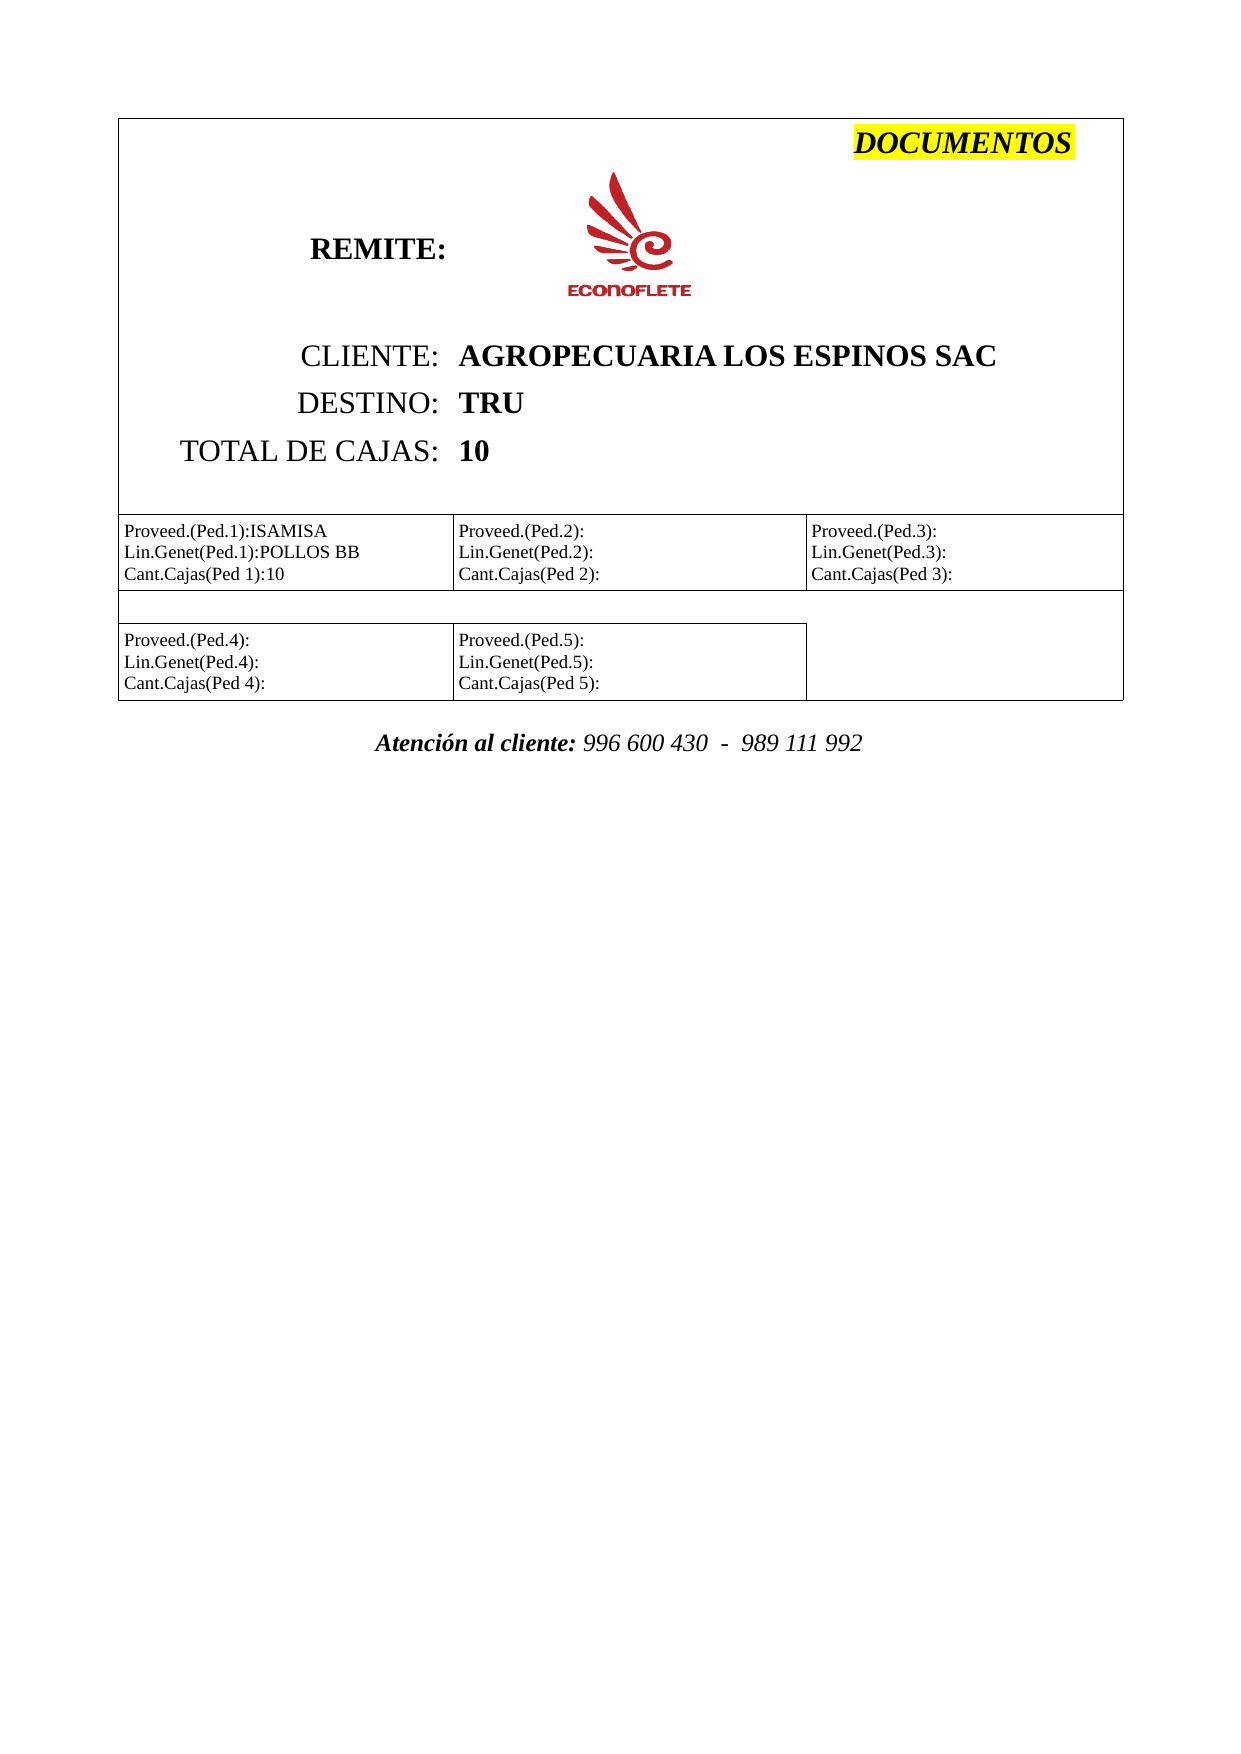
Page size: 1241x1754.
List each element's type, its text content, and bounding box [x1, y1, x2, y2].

table_cell Proveed.(Ped.3): Lin.Genet(Ped.3): Cant.Cajas(Ped 3): [807, 515, 1123, 590]
table_cell [453, 591, 806, 623]
text Atención al cliente: 996 600 430 - 989 111 992 [118, 728, 1122, 757]
table_cell Proveed.(Ped.1):ISAMISA Lin.Genet(Ped.1):POLLOS BB Cant.Cajas(Ped 1):10 [119, 515, 453, 590]
table_cell DESTINO: [119, 379, 453, 426]
table_cell Proveed.(Ped.2): Lin.Genet(Ped.2): Cant.Cajas(Ped 2): [454, 515, 806, 590]
table_header [453, 119, 806, 166]
table_cell [806, 591, 1123, 623]
table_cell [119, 474, 453, 514]
table_cell Proveed.(Ped.5): Lin.Genet(Ped.5): Cant.Cajas(Ped 5): [454, 624, 806, 699]
table_cell 10 [453, 426, 1123, 474]
table_cell Proveed.(Ped.4): Lin.Genet(Ped.4): Cant.Cajas(Ped 4): [119, 624, 453, 699]
table_header [119, 119, 453, 166]
table_cell [806, 474, 1123, 514]
table_cell CLIENTE: [119, 332, 453, 379]
table_cell REMITE: [119, 166, 453, 332]
table_cell [453, 166, 806, 332]
table_cell [806, 379, 1123, 426]
table_cell [453, 474, 806, 514]
table_cell TRU [453, 379, 806, 426]
table_cell [806, 166, 1123, 332]
table_cell AGROPECUARIA LOS ESPINOS SAC [453, 332, 1123, 379]
table_cell [119, 591, 453, 623]
table_cell [807, 623, 1123, 699]
picture [552, 171, 707, 297]
table_header DOCUMENTOS [806, 119, 1123, 166]
table_cell TOTAL DE CAJAS: [119, 426, 453, 474]
